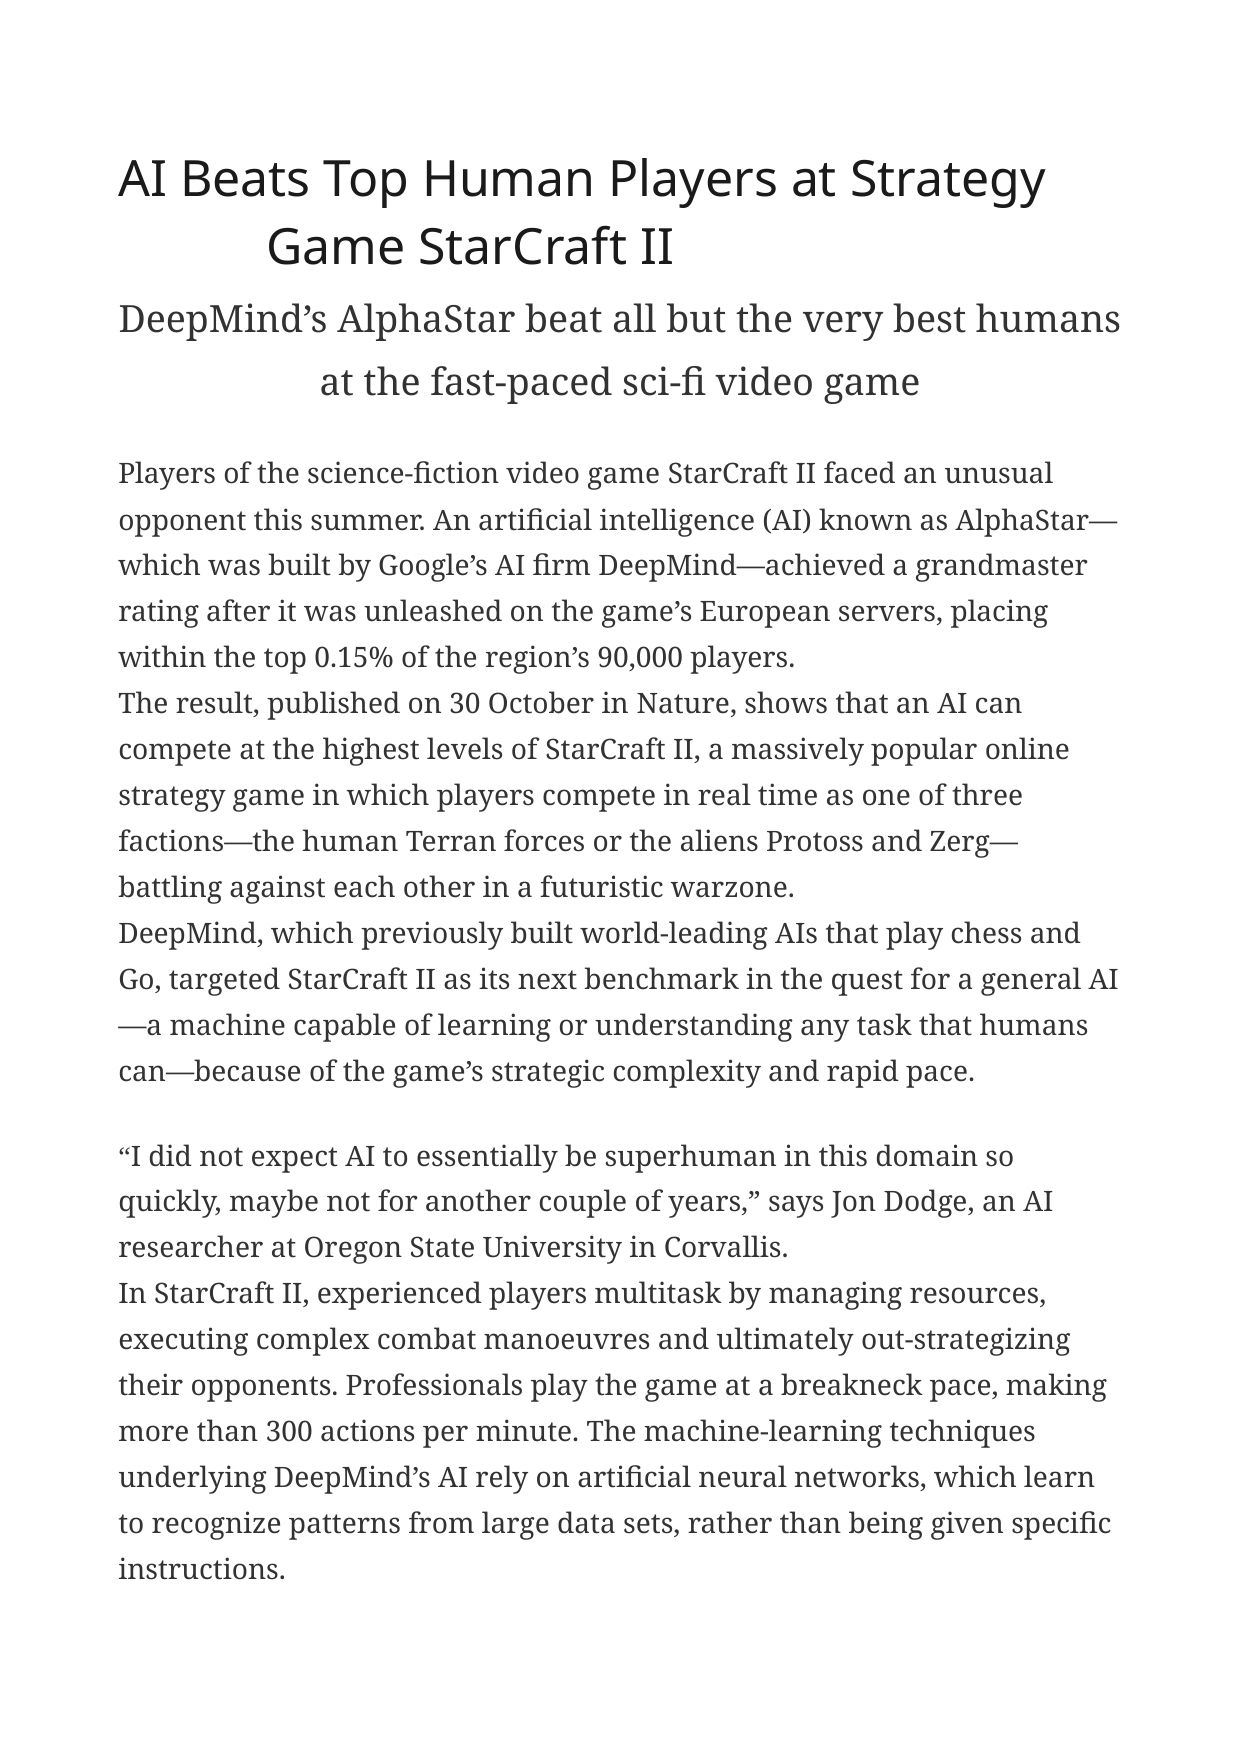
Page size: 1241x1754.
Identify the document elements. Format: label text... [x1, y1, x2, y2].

text The result, published on 30 October in Nature, shows that an AI can compete at the highest levels of StarCraft II, a massively popular online strategy game in which players compete in real time as one of three factions—the human Terran forces or the aliens Protoss and Zerg—battling against each other in a futuristic warzone. [118, 683, 1122, 906]
text DeepMind’s AlphaStar beat all but the very best humans at the fast-paced sci-fi video game [118, 292, 1122, 407]
text In StarCraft II, experienced players multitask by managing resources, executing complex combat manoeuvres and ultimately out-strategizing their opponents. Professionals play the game at a breakneck pace, making more than 300 actions per minute. The machine-learning techniques underlying DeepMind’s AI rely on artificial neural networks, which learn to recognize patterns from large data sets, rather than being given specific instructions. [118, 1274, 1122, 1588]
text DeepMind, which previously built world-leading AIs that play chess and Go, targeted StarCraft II as its next benchmark in the quest for a general AI—a machine capable of learning or understanding any task that humans can—because of the game’s strategic complexity and rapid pace. [118, 913, 1122, 1089]
text “I did not expect AI to essentially be superhuman in this domain so quickly, maybe not for another couple of years,” says Jon Dodge, an AI researcher at Oregon State University in Corvallis. [118, 1136, 1122, 1266]
subtitle AI Beats Top Human Players at Strategy Game StarCraft II [118, 143, 1122, 279]
text Players of the science-fiction video game StarCraft II faced an unusual opponent this summer. An artificial intelligence (AI) known as AlphaStar—which was built by Google’s AI firm DeepMind—achieved a grandmaster rating after it was unleashed on the game’s European servers, placing within the top 0.15% of the region’s 90,000 players. [118, 454, 1122, 676]
